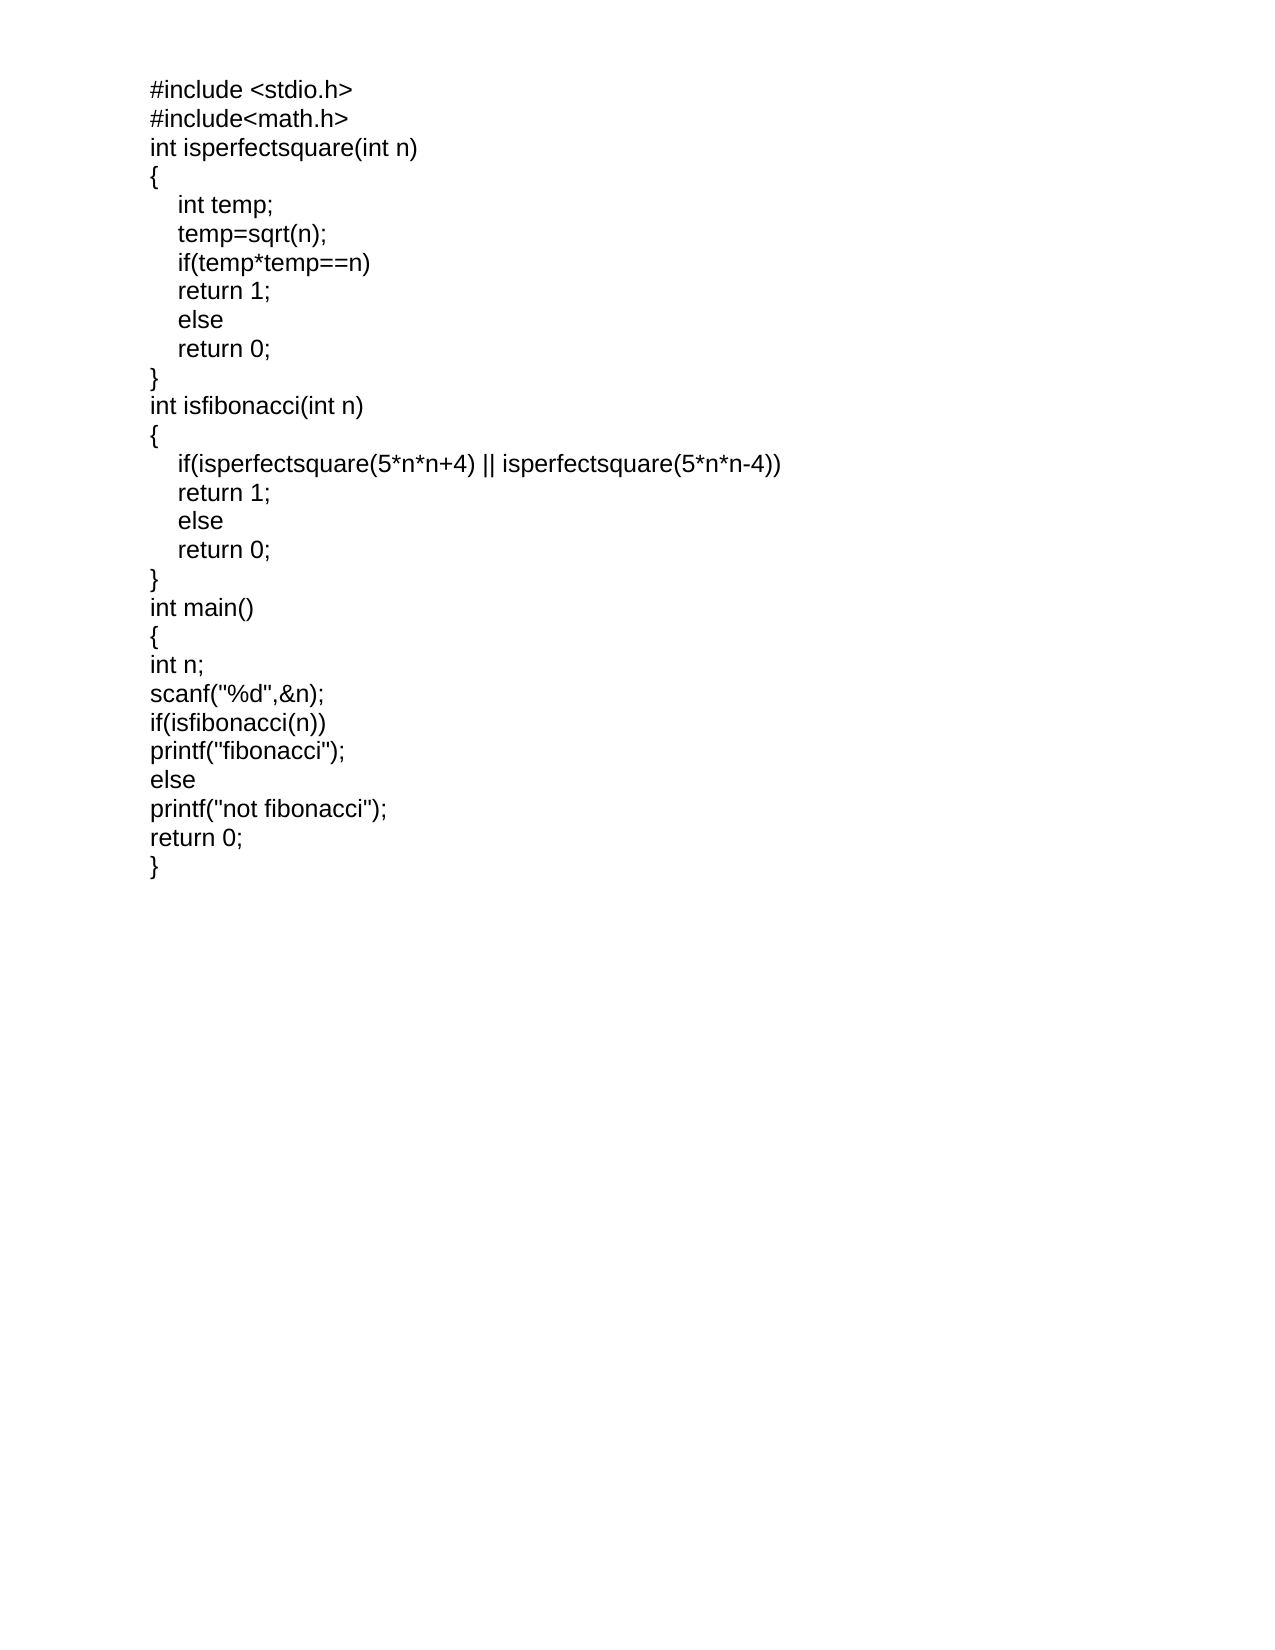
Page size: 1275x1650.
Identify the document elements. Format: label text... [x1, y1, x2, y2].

text if(isfibonacci(n)) [150, 707, 1125, 736]
text printf("fibonacci"); [150, 736, 1125, 765]
text int temp; [150, 190, 1125, 219]
text else [150, 305, 1125, 334]
text temp=sqrt(n); [150, 219, 1125, 247]
text } [150, 362, 1125, 391]
text scanf("%d",&n); [150, 679, 1125, 707]
text return 0; [150, 535, 1125, 564]
text else [150, 506, 1125, 535]
text if(isperfectsquare(5*n*n+4) || isperfectsquare(5*n*n-4)) [150, 449, 1125, 477]
text #include <stdio.h> [150, 75, 1125, 104]
text int isfibonacci(int n) [150, 391, 1125, 420]
text int n; [150, 650, 1125, 679]
text } [150, 564, 1125, 592]
text return 1; [150, 276, 1125, 305]
text { [150, 161, 1125, 190]
text { [150, 621, 1125, 650]
text else [150, 765, 1125, 794]
text int main() [150, 592, 1125, 621]
text return 0; [150, 822, 1125, 851]
text int isperfectsquare(int n) [150, 132, 1125, 161]
text if(temp*temp==n) [150, 247, 1125, 276]
text } [150, 851, 1125, 880]
text printf("not fibonacci"); [150, 794, 1125, 822]
text return 0; [150, 334, 1125, 362]
text return 1; [150, 477, 1125, 506]
text #include<math.h> [150, 104, 1125, 132]
text { [150, 420, 1125, 449]
